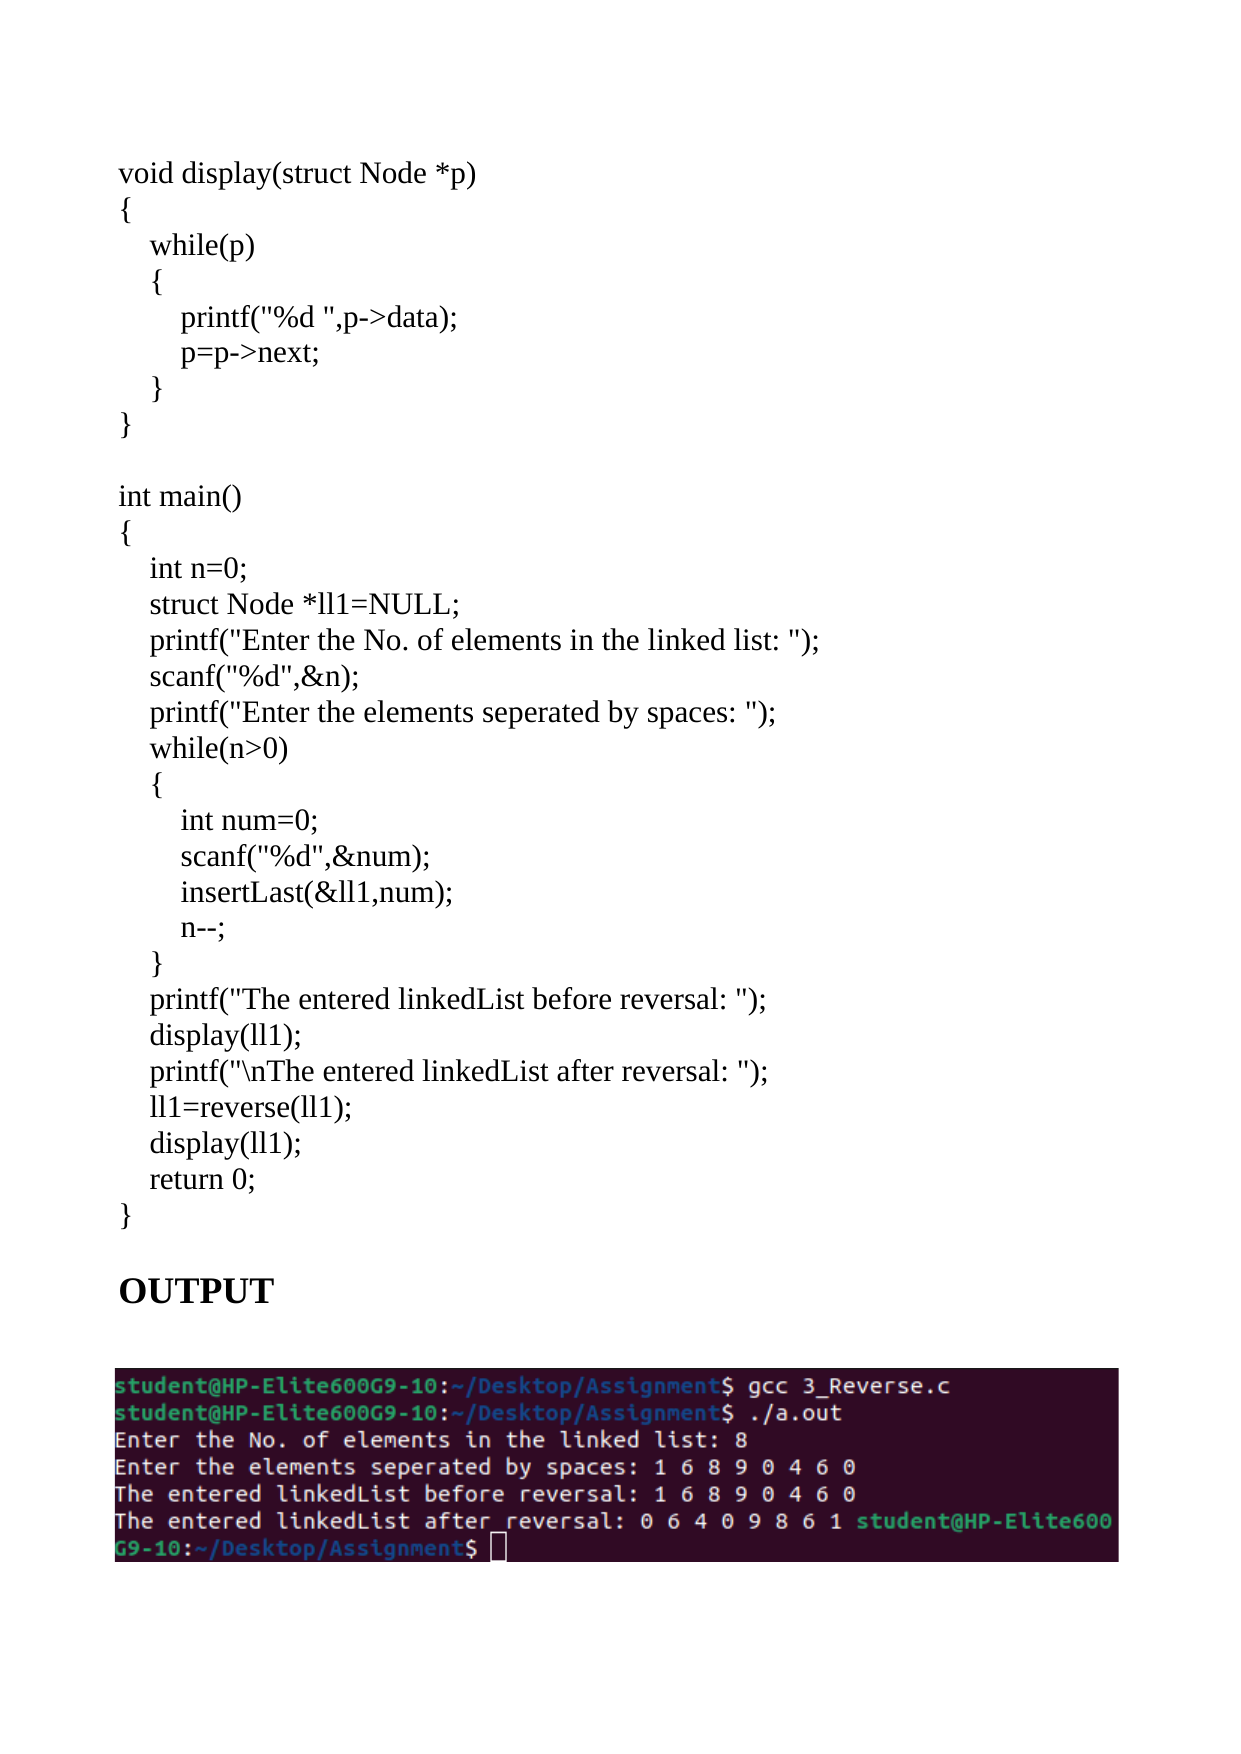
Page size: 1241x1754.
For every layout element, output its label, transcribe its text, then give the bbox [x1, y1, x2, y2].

text ll1=reverse(ll1); [118, 1088, 1122, 1124]
text scanf("%d",&num); [118, 837, 1122, 873]
text p=p->next; [118, 334, 1122, 370]
text printf("The entered linkedList before reversal: "); [118, 981, 1122, 1017]
text printf("Enter the elements seperated by spaces: "); [118, 693, 1122, 729]
text scanf("%d",&n); [118, 657, 1122, 693]
text } [118, 370, 1122, 406]
text int n=0; [118, 549, 1122, 585]
text } [118, 1196, 1122, 1232]
text OUTPUT [118, 1268, 1122, 1311]
text { [118, 765, 1122, 801]
text return 0; [118, 1160, 1122, 1196]
text printf("%d ",p->data); [118, 298, 1122, 334]
picture [114, 1368, 1119, 1562]
text { [118, 262, 1122, 298]
text while(n>0) [118, 729, 1122, 765]
text void display(struct Node *p) [118, 154, 1122, 190]
text while(p) [118, 226, 1122, 262]
text } [118, 406, 1122, 442]
text } [118, 945, 1122, 981]
text insertLast(&ll1,num); [118, 873, 1122, 909]
text display(ll1); [118, 1017, 1122, 1052]
text { [118, 513, 1122, 549]
text display(ll1); [118, 1124, 1122, 1160]
text int main() [118, 477, 1122, 513]
text struct Node *ll1=NULL; [118, 585, 1122, 621]
text printf("Enter the No. of elements in the linked list: "); [118, 621, 1122, 657]
text int num=0; [118, 801, 1122, 837]
text printf("\nThe entered linkedList after reversal: "); [118, 1052, 1122, 1088]
text n--; [118, 909, 1122, 945]
text { [118, 190, 1122, 226]
